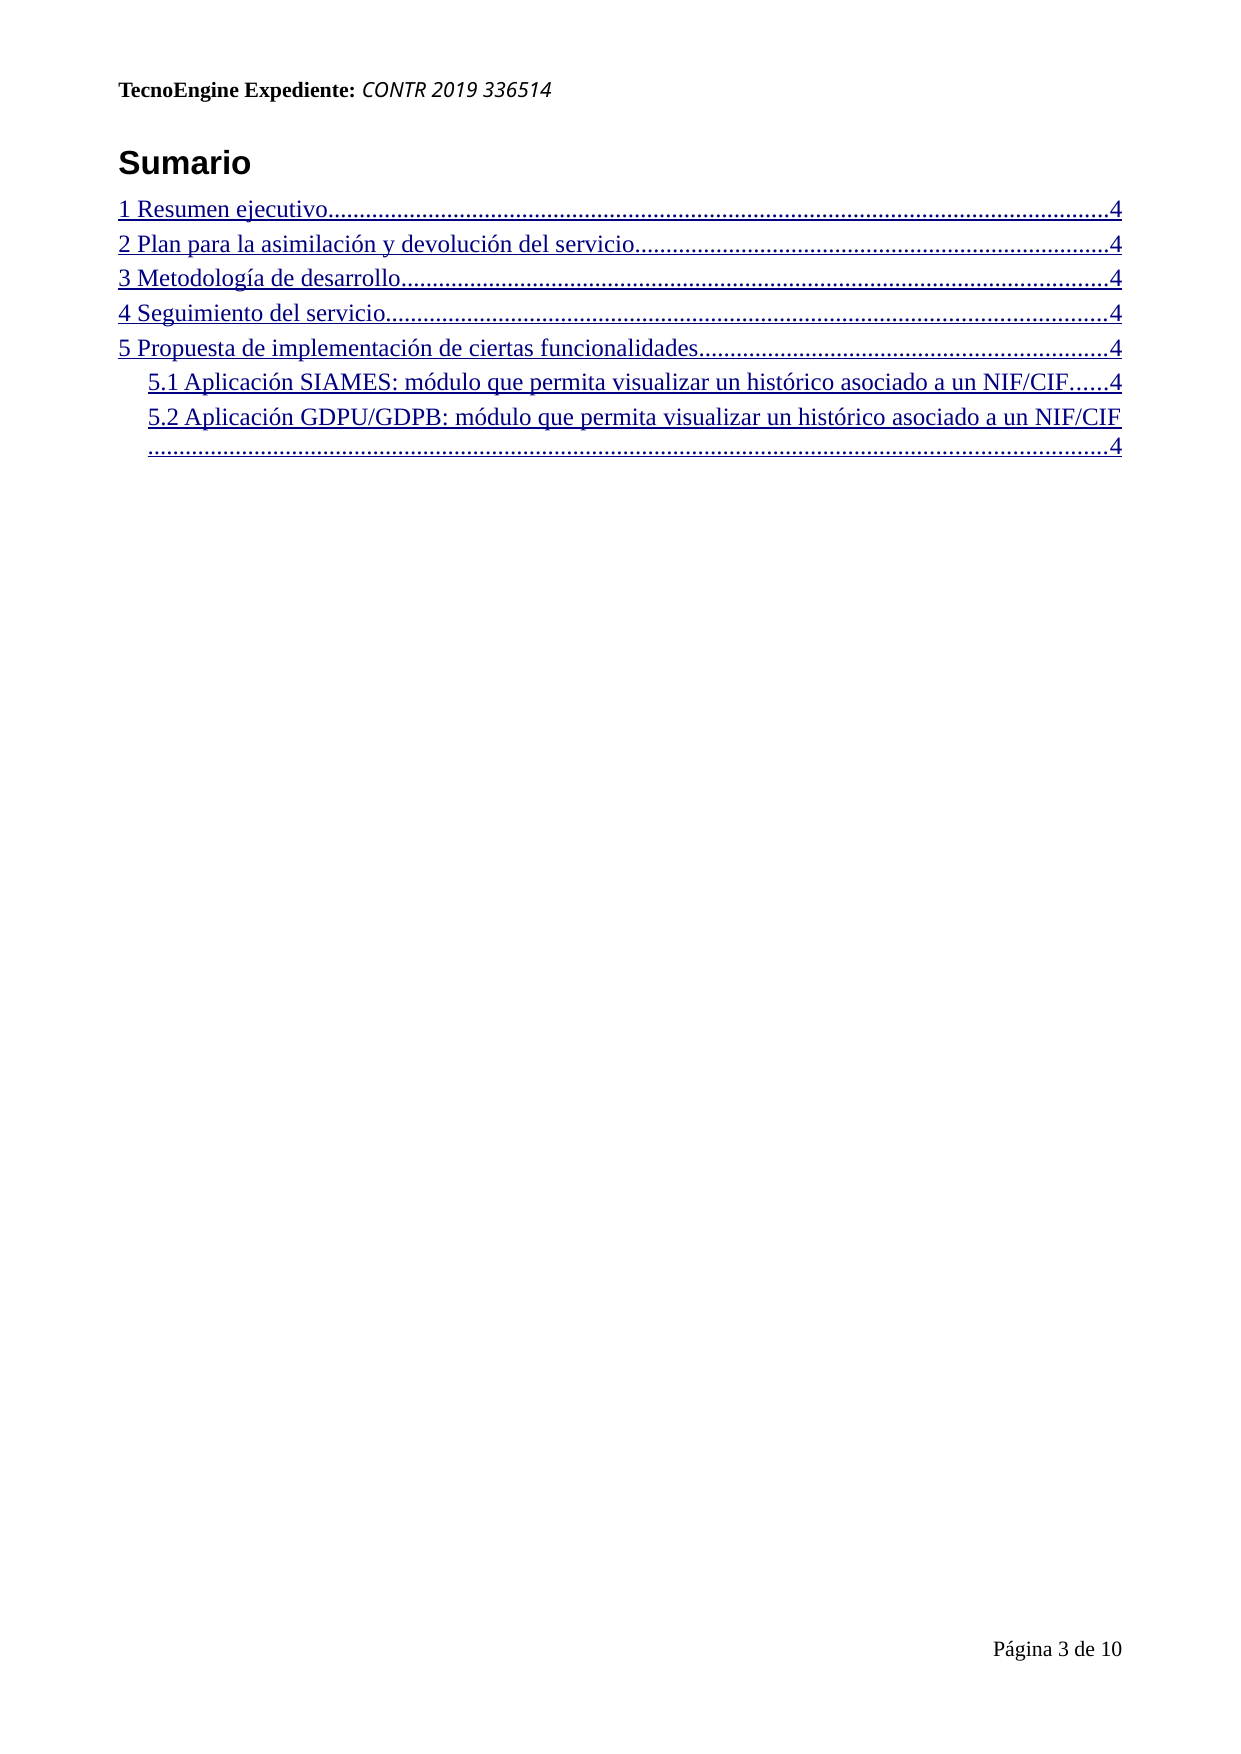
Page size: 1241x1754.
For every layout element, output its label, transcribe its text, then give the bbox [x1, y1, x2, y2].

text 5.2 Aplicación GDPU/GDPB: módulo que permita visualizar un histórico asociado a un NIF/CIF 4 [148, 429, 1122, 456]
text 1 Resumen ejecutivo 4 [118, 194, 1122, 219]
text 5.1 Aplicación SIAMES: módulo que permita visualizar un histórico asociado a un NIF/CIF 4 [148, 367, 1122, 392]
text 3 Metodología de desarrollo 4 [118, 263, 1122, 288]
text 2 Plan para la asimilación y devolución del servicio 4 [118, 229, 1122, 254]
text 4 Seguimiento del servicio 4 [118, 298, 1122, 323]
subtitle Sumario [118, 143, 1122, 182]
text 5.2 Aplicación GDPU/GDPB: módulo que permita visualizar un histórico asociado a un NIF/CIF 4 [148, 402, 1122, 427]
text 5 Propuesta de implementación de ciertas funcionalidades 4 [118, 333, 1122, 358]
